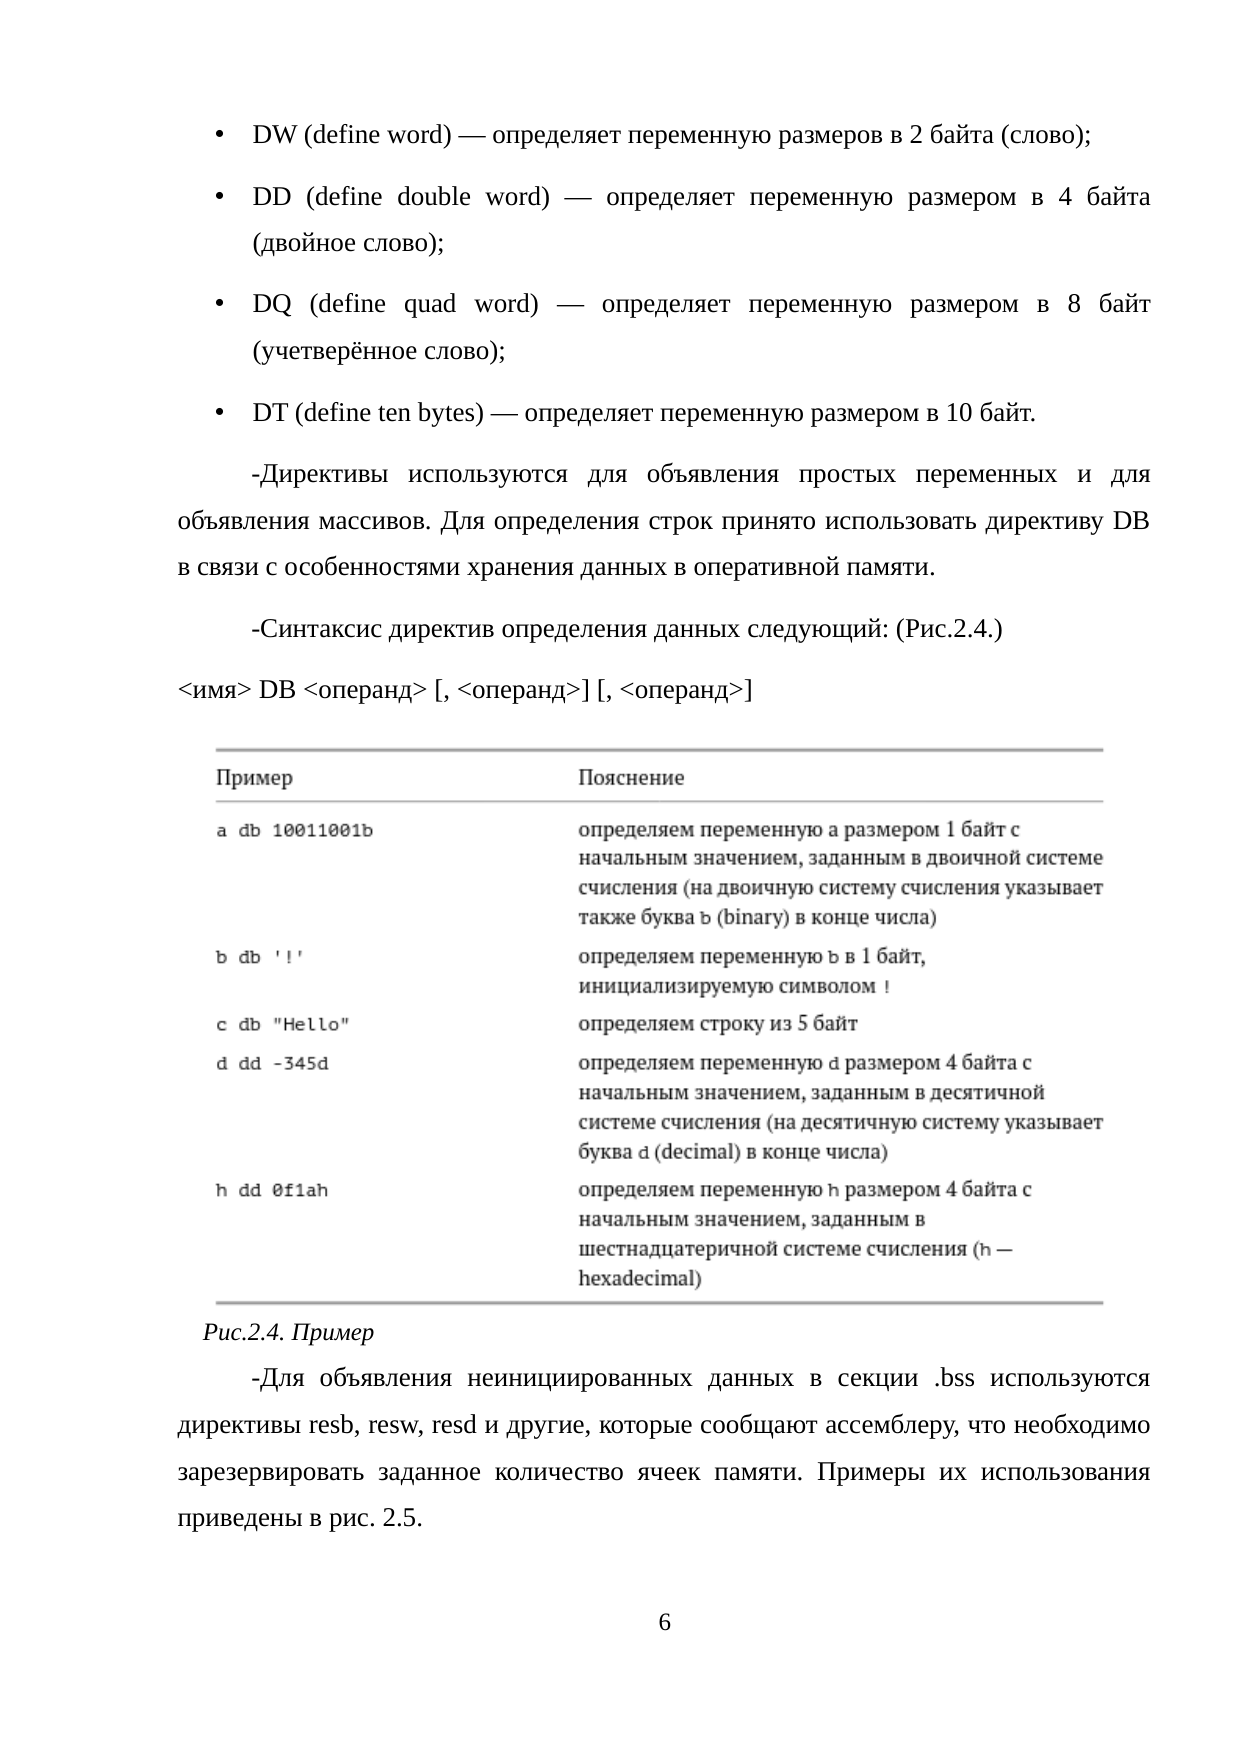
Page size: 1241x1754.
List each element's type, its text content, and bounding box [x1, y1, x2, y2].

list DT (define ten bytes) — определяет переменную размером в 10 байт. [215, 396, 1152, 427]
text -Синтаксис директив определения данных следующий: (Рис.2.4.) [177, 612, 1152, 643]
list DW (define word) — определяет переменную размеров в 2 байта (слово); [215, 118, 1152, 149]
text Рис.2.4. Пример [203, 1317, 1126, 1346]
picture [202, 746, 1127, 1317]
text <имя> DB <операнд> [, <операнд>] [, <операнд>] [177, 673, 1152, 704]
text -Для объявления неинициированных данных в секции .bss используются директивы resb, resw, resd и другие, которые сообщают ассемблеру, что необходимо зарезервировать заданное количество ячеек памяти. Примеры их использования приведены в рис. 2.5. [177, 734, 1152, 1532]
list DQ (define quad word) — определяет переменную размером в 8 байт (учетверённое слово); [215, 288, 1152, 366]
list DD (define double word) — определяет переменную размером в 4 байта (двойное слово); [215, 179, 1152, 257]
text -Директивы используются для объявления простых переменных и для объявления массивов. Для определения строк принято использовать директиву DB в связи с особенностями хранения данных в оперативной памяти. [177, 457, 1152, 582]
